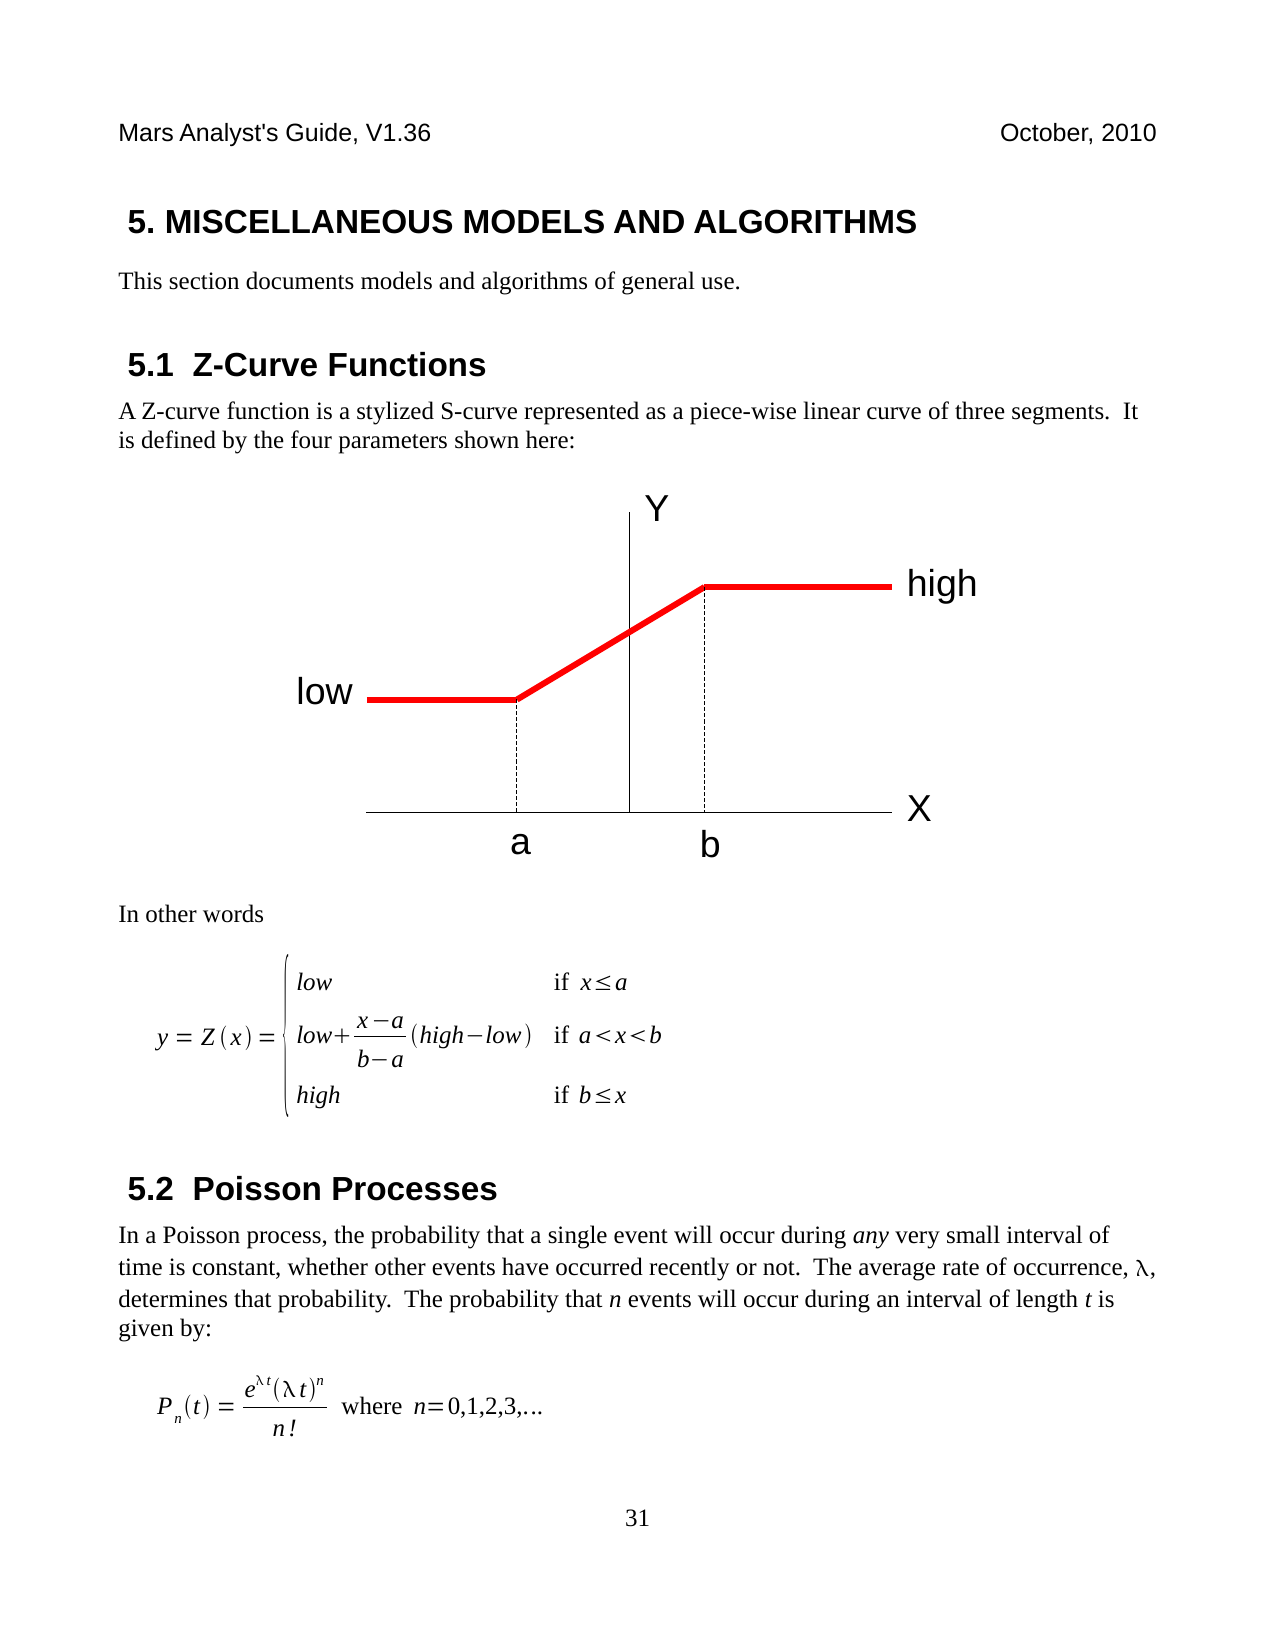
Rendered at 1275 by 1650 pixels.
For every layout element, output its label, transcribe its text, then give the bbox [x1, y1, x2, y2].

text In a Poisson process, the probability that a single event will occur during any very small interval of time is constant, whether other events have occurred recently or not. The average rate of occurrence, , determines that probability. The probability that n events will occur during an interval of length t is given by: [118, 1220, 1157, 1342]
subtitle Poisson Processes [118, 1169, 1157, 1207]
text In other words [118, 899, 1157, 928]
text A Z-curve function is a stylized S-curve represented as a piece-wise linear curve of three segments. It is defined by the four parameters shown here: [118, 396, 1157, 453]
text This section documents models and algorithms of general use. [118, 266, 1157, 294]
subtitle Z-Curve Functions [118, 345, 1157, 383]
subtitle Miscellaneous Models And Algorithms [118, 202, 1157, 240]
